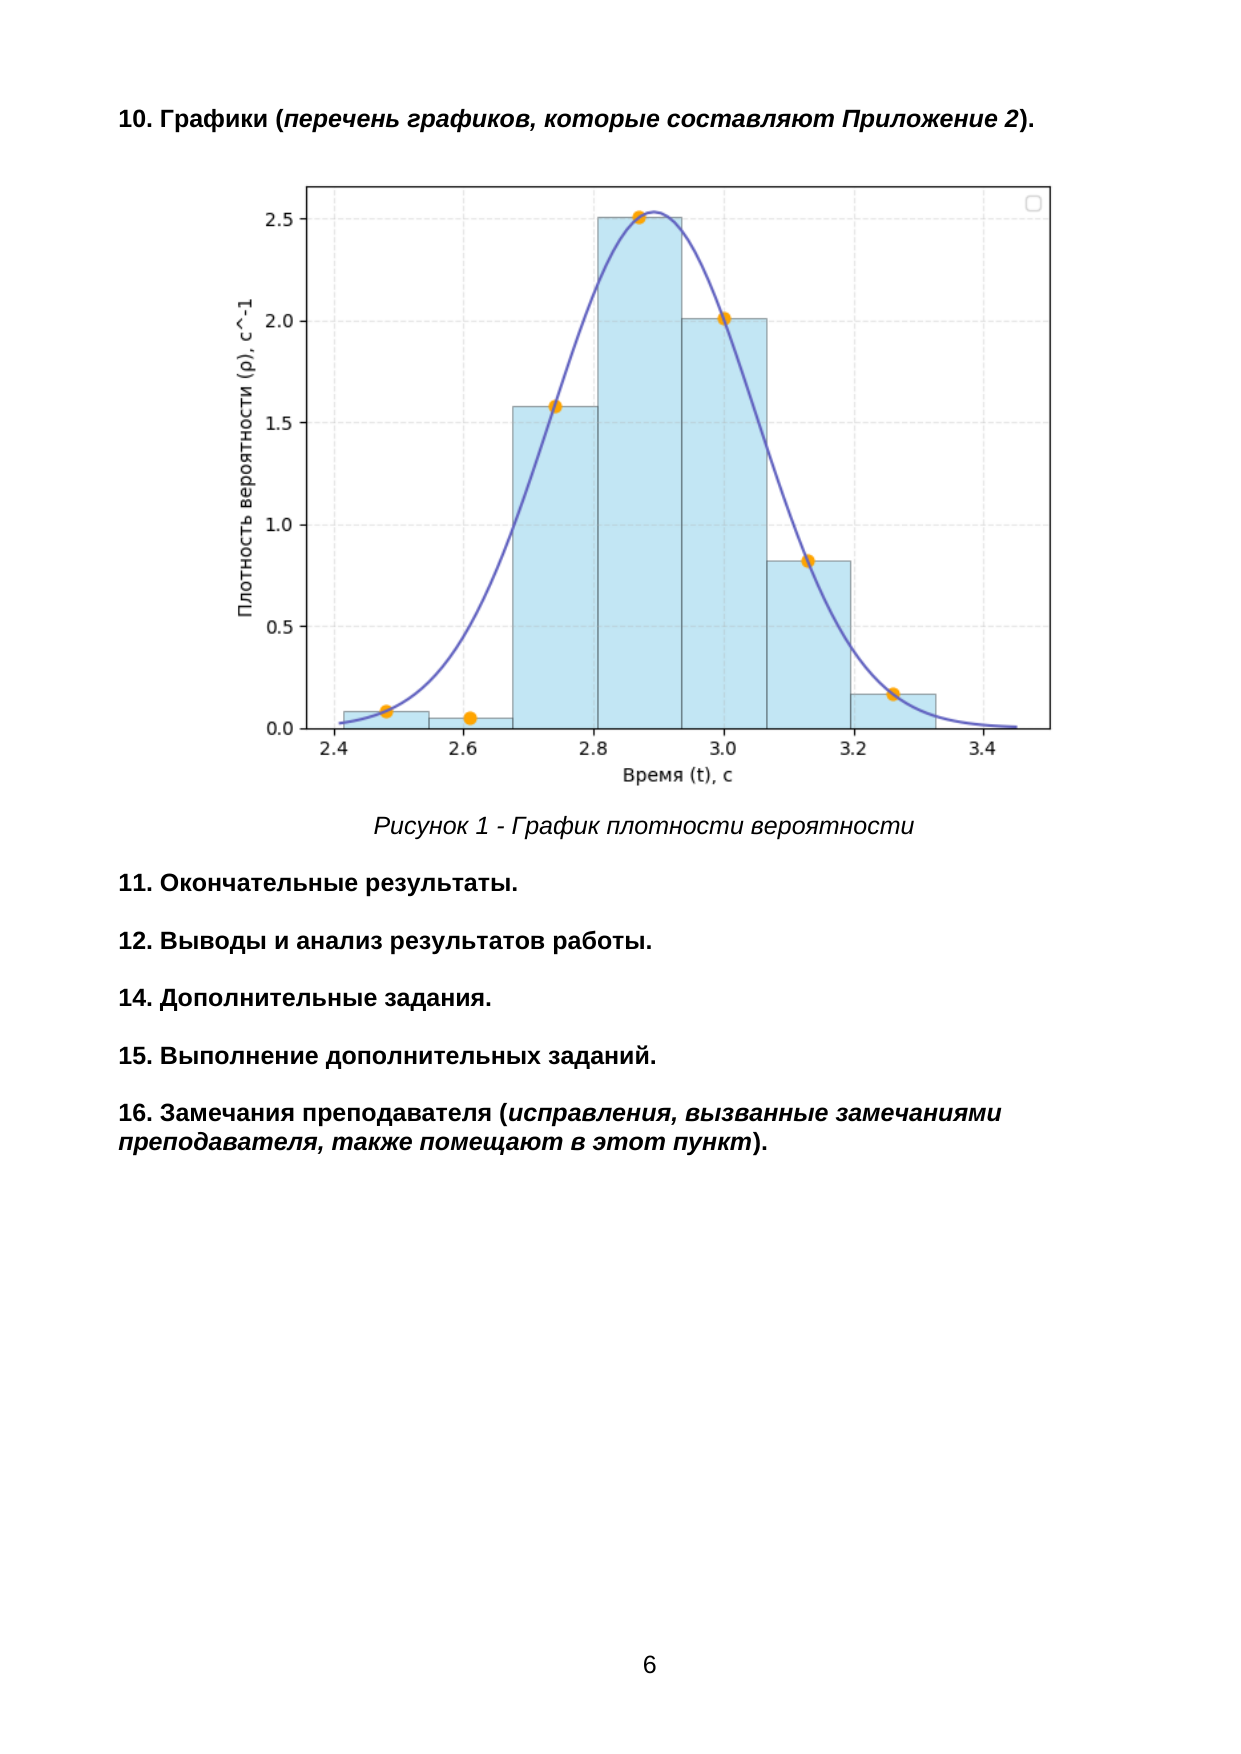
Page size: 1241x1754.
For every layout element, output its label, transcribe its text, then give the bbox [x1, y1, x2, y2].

text 10. Графики (перечень графиков, которые составляют Приложение 2). [118, 104, 1181, 132]
text 12. Выводы и анализ результатов работы. [118, 926, 1181, 955]
text 15. Выполнение дополнительных заданий. [118, 1041, 1181, 1070]
picture [225, 174, 1063, 799]
text 16. Замечания преподавателя (исправления, вызванные замечаниями преподавателя, также помещают в этот пункт). [118, 1098, 1181, 1156]
text Рисунок 1 - График плотности вероятности [226, 799, 1062, 840]
text 11. Окончательные результаты. [118, 868, 1181, 897]
text 14. Дополнительные задания. [118, 983, 1181, 1012]
